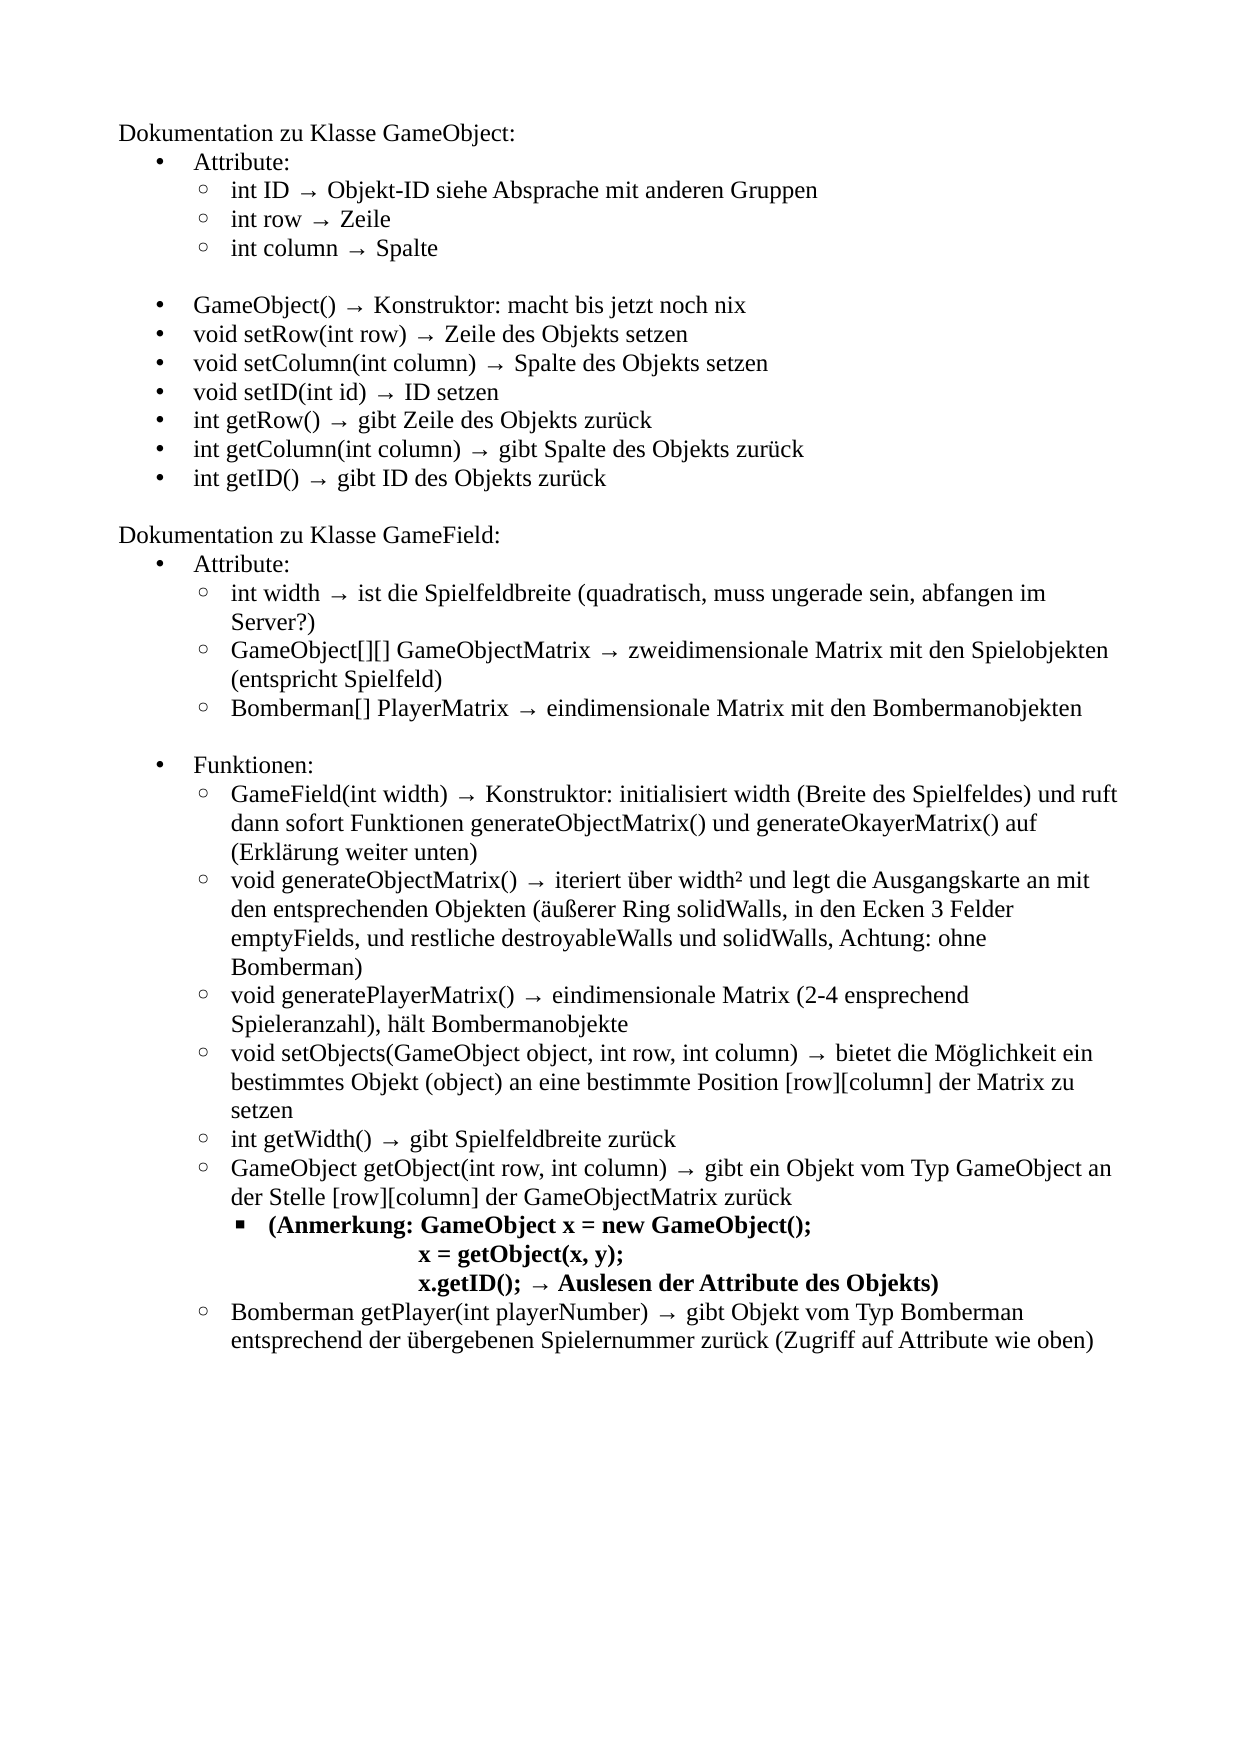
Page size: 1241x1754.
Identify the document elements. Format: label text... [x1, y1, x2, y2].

text Dokumentation zu Klasse GameField: [118, 521, 1122, 549]
list int ID → Objekt-ID siehe Absprache mit anderen Gruppen [193, 176, 1122, 204]
list int getWidth() → gibt Spielfeldbreite zurück [193, 1124, 1122, 1153]
list int width → ist die Spielfeldbreite (quadratisch, muss ungerade sein, abfangen im Server?) [193, 578, 1122, 636]
list int row → Zeile [193, 204, 1122, 233]
list Funktionen: [156, 751, 1122, 779]
list x = getObject(x, y); [381, 1239, 1122, 1268]
text Dokumentation zu Klasse GameObject: [118, 118, 1122, 147]
list GameObject() → Konstruktor: macht bis jetzt noch nix [156, 291, 1122, 319]
list GameField(int width) → Konstruktor: initialisiert width (Breite des Spielfeldes) und ruft dann sofort Funktionen generateObjectMatrix() und generateOkayerMatrix() auf (Erklärung weiter unten) [193, 779, 1122, 866]
list int column → Spalte [193, 233, 1122, 262]
list int getRow() → gibt Zeile des Objekts zurück [156, 406, 1122, 434]
list void setColumn(int column) → Spalte des Objekts setzen [156, 348, 1122, 377]
list int getID() → gibt ID des Objekts zurück [156, 463, 1122, 492]
list Bomberman[] PlayerMatrix → eindimensionale Matrix mit den Bombermanobjekten [193, 693, 1122, 722]
list void setObjects(GameObject object, int row, int column) → bietet die Möglichkeit ein bestimmtes Objekt (object) an eine bestimmte Position [row][column] der Matrix zu setzen [193, 1038, 1122, 1124]
list (Anmerkung: GameObject x = new GameObject(); [231, 1211, 1122, 1239]
list Attribute: [156, 147, 1122, 176]
list void generatePlayerMatrix() → eindimensionale Matrix (2-4 ensprechend Spieleranzahl), hält Bombermanobjekte [193, 981, 1122, 1038]
list GameObject getObject(int row, int column) → gibt ein Objekt vom Typ GameObject an der Stelle [row][column] der GameObjectMatrix zurück [193, 1153, 1122, 1211]
list Bomberman getPlayer(int playerNumber) → gibt Objekt vom Typ Bomberman entsprechend der übergebenen Spielernummer zurück (Zugriff auf Attribute wie oben) [193, 1297, 1122, 1354]
list int getColumn(int column) → gibt Spalte des Objekts zurück [156, 434, 1122, 463]
list void generateObjectMatrix() → iteriert über width² und legt die Ausgangskarte an mit den entsprechenden Objekten (äußerer Ring solidWalls, in den Ecken 3 Felder emptyFields, und restliche destroyableWalls und solidWalls, Achtung: ohne Bomberman) [193, 866, 1122, 981]
list x.getID(); → Auslesen der Attribute des Objekts) [381, 1268, 1122, 1297]
list void setID(int id) → ID setzen [156, 377, 1122, 406]
list Attribute: [156, 549, 1122, 578]
list void setRow(int row) → Zeile des Objekts setzen [156, 319, 1122, 348]
list GameObject[][] GameObjectMatrix → zweidimensionale Matrix mit den Spielobjekten (entspricht Spielfeld) [193, 636, 1122, 693]
